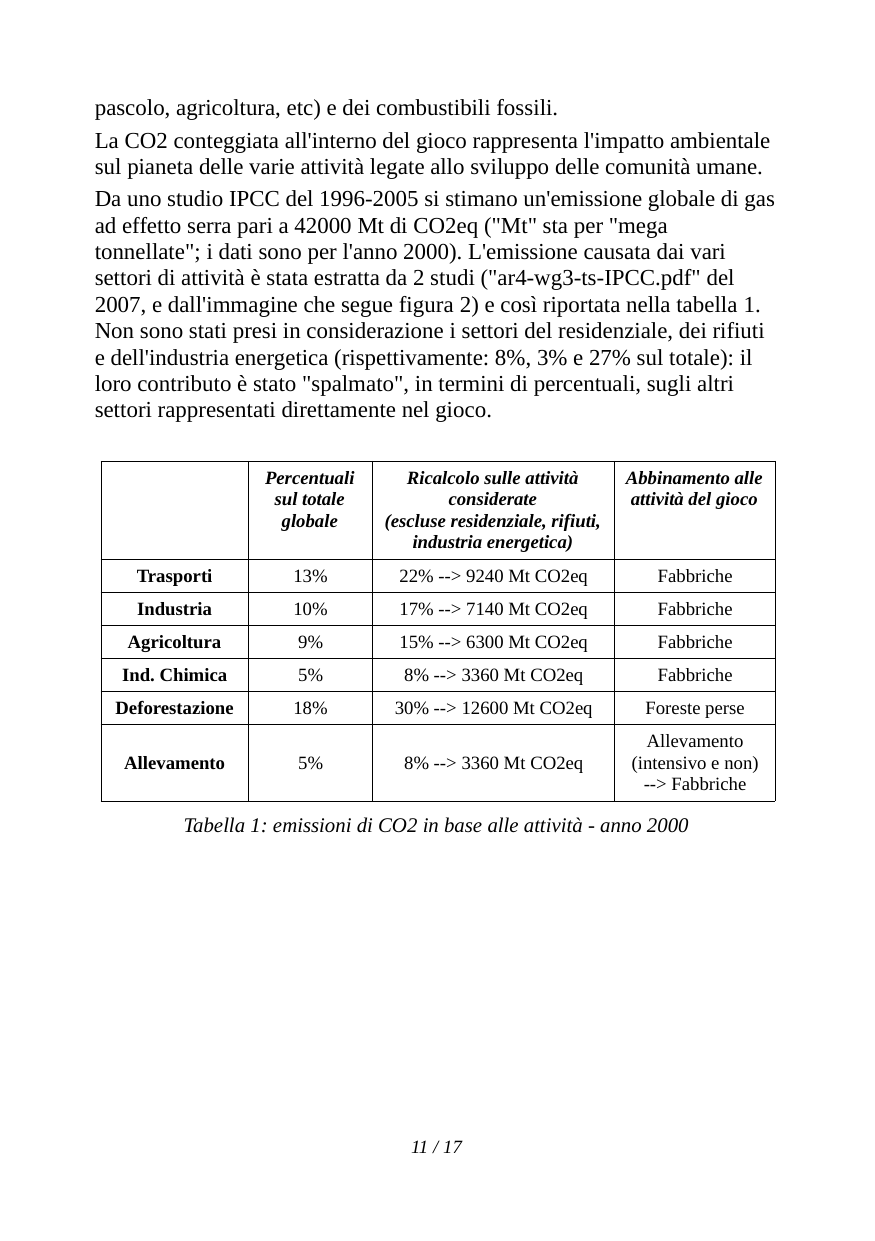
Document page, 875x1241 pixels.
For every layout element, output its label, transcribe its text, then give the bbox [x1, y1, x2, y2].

table_cell Deforestazione [102, 692, 248, 724]
table_header Ricalcolo sulle attività considerate (escluse residenziale, rifiuti, industria energetica) [373, 462, 614, 559]
table_cell 22% --> 9240 Mt CO2eq [373, 560, 614, 592]
table_cell Fabbriche [615, 626, 775, 658]
table_cell Fabbriche [615, 659, 775, 691]
table_cell 15% --> 6300 Mt CO2eq [373, 626, 614, 658]
table_cell Industria [102, 593, 248, 625]
table_cell 18% [249, 692, 372, 724]
text La CO2 conteggiata all'interno del gioco rappresenta l'impatto ambientale sul pianeta delle varie attività legate allo sviluppo delle comunità umane. [94, 127, 779, 179]
table_cell Ind. Chimica [102, 659, 248, 691]
table_cell 5% [249, 725, 372, 801]
table_cell 17% --> 7140 Mt CO2eq [373, 593, 614, 625]
text Tabella 1: emissioni di CO2 in base alle attività - anno 2000 [94, 813, 779, 837]
table_cell Foreste perse [615, 692, 775, 724]
table_cell 5% [249, 659, 372, 691]
table_cell Fabbriche [615, 593, 775, 625]
table_cell 8% --> 3360 Mt CO2eq [373, 659, 614, 691]
table_cell Allevamento [102, 725, 248, 801]
table_cell Fabbriche [615, 560, 775, 592]
table_cell 10% [249, 593, 372, 625]
table_cell Trasporti [102, 560, 248, 592]
table_cell Allevamento (intensivo e non) --> Fabbriche [615, 725, 775, 801]
table_header [102, 462, 248, 559]
table_cell 9% [249, 626, 372, 658]
table_header Percentuali sul totale globale [249, 462, 372, 559]
table_cell Agricoltura [102, 626, 248, 658]
table_header Abbinamento alle attività del gioco [615, 462, 775, 559]
table_cell 8% --> 3360 Mt CO2eq [373, 725, 614, 801]
text pascolo, agricoltura, etc) e dei combustibili fossili. [94, 94, 779, 121]
table_cell 30% --> 12600 Mt CO2eq [373, 692, 614, 724]
table_cell 13% [249, 560, 372, 592]
text Da uno studio IPCC del 1996-2005 si stimano un'emissione globale di gas ad effetto serra pari a 42000 Mt di CO2eq ("Mt" sta per "mega tonnellate"; i dati sono per l'anno 2000). L'emissione causata dai vari settori di attività è stata estratta da 2 studi ("ar4-wg3-ts-IPCC.pdf" del 2007, e dall'immagine che segue figura 2) e così riportata nella tabella 1. Non sono stati presi in considerazione i settori del residenziale, dei rifiuti e dell'industria energetica (rispettivamente: 8%, 3% e 27% sul totale): il loro contributo è stato "spalmato", in termini di percentuali, sugli altri settori rappresentati direttamente nel gioco. [94, 185, 779, 423]
